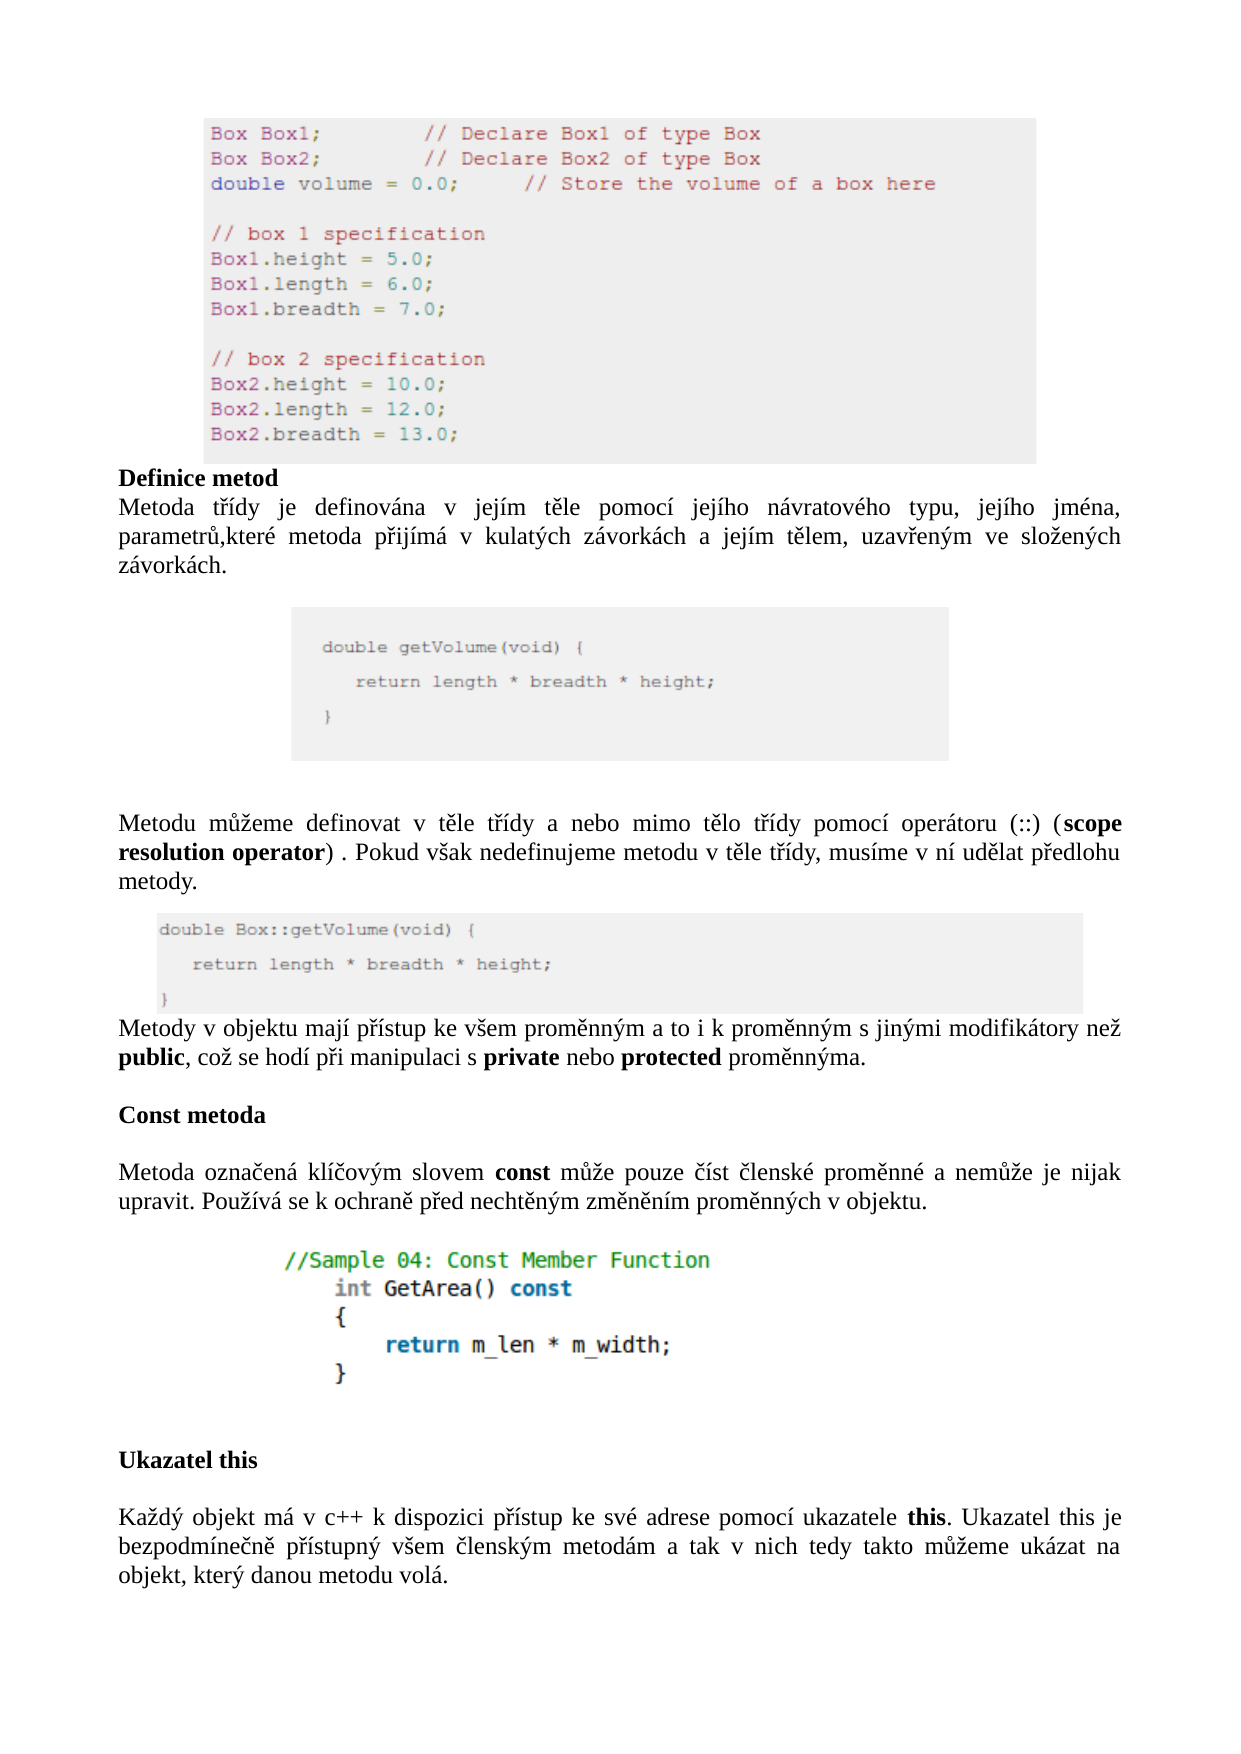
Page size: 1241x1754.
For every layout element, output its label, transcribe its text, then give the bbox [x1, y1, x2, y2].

text Metoda třídy je definována v jejím těle pomocí jejího návratového typu, jejího jména, parametrů,které metoda přijímá v kulatých závorkách a jejím tělem, uzavřeným ve složených závorkách. [118, 492, 1122, 578]
text Každý objekt má v c++ k dispozici přístup ke své adrese pomocí ukazatele this. Ukazatel this je bezpodmínečně přístupný všem členským metodám a tak v nich tedy takto můžeme ukázat na objekt, který danou metodu volá. [118, 1502, 1122, 1588]
picture [291, 607, 949, 761]
text Const metoda [118, 1100, 1122, 1128]
picture [267, 1243, 973, 1392]
text Metody v objektu mají přístup ke všem proměnným a to i k proměnným s jinými modifikátory než public, což se hodí při manipulaci s private nebo protected proměnnýma. [118, 923, 1122, 1071]
text Metoda označená klíčovým slovem const může pouze číst členské proměnné a nemůže je nijak upravit. Používá se k ochraně před nechtěným změněním proměnných v objektu. [118, 1157, 1122, 1215]
text Definice metod [118, 118, 1122, 492]
picture [203, 118, 1037, 464]
picture [156, 913, 1084, 1014]
text Metodu můžeme definovat v těle třídy a nebo mimo tělo třídy pomocí operátoru (::) (scope resolution operator) . Pokud však nedefinujeme metodu v těle třídy, musíme v ní udělat předlohu metody. [118, 808, 1122, 895]
text Ukazatel this [118, 1445, 1122, 1473]
